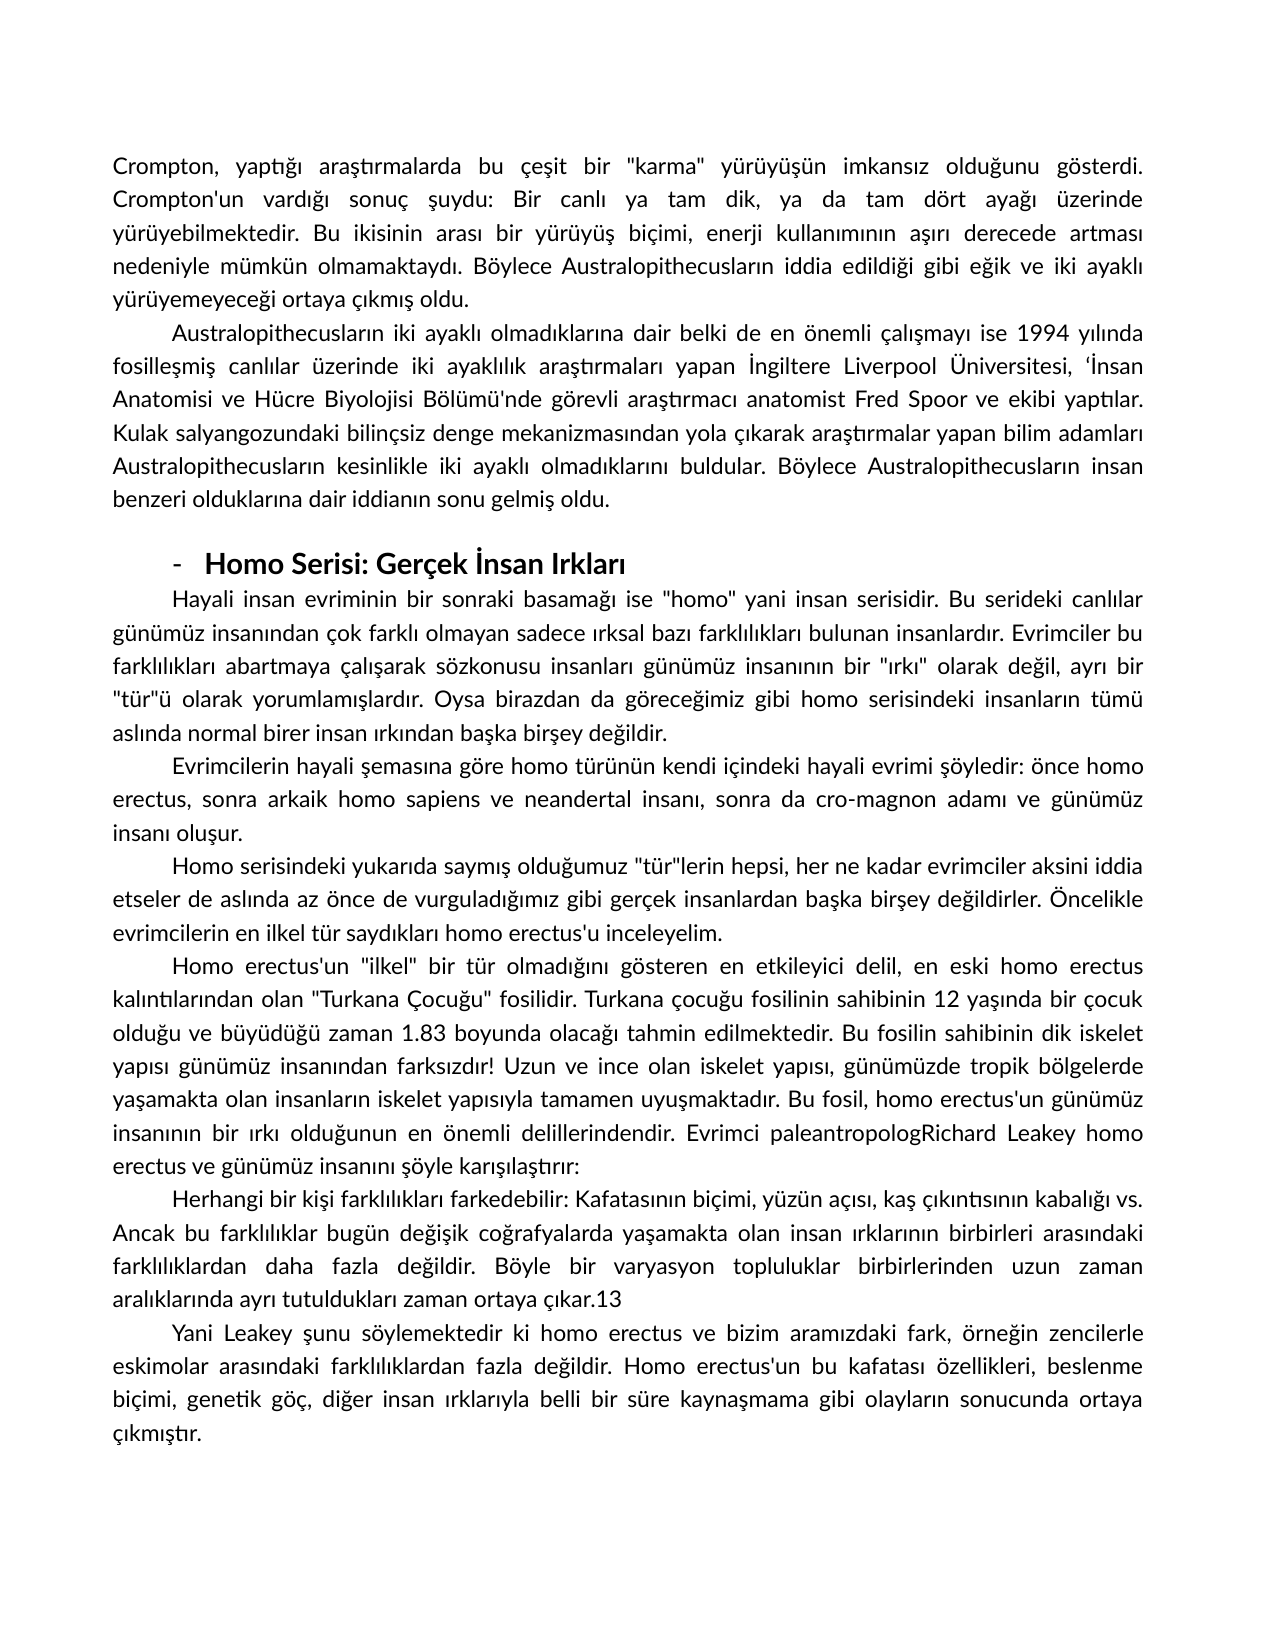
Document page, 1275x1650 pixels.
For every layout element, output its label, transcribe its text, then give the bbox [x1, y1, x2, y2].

text Hayali insan evriminin bir sonraki basamağı ise "homo" yani insan serisidir. Bu serideki canlılar günümüz insanından çok farklı olmayan sadece ırksal bazı farklılıkları bulunan insanlardır. Evrimciler bu farklılıkları abartmaya çalışarak sözkonusu insanları günümüz insanının bir "ırkı" olarak değil, ayrı bir "tür"ü olarak yorumlamışlardır. Oysa birazdan da göreceğimiz gibi homo serisindeki insanların tümü aslında normal birer insan ırkından başka birşey değildir. [112, 581, 1145, 748]
text Australopithecusların iki ayaklı olmadıklarına dair belki de en önemli çalışmayı ise 1994 yılında fosilleşmiş canlılar üzerinde iki ayaklılık araştırmaları yapan İngiltere Liverpool Üniversitesi, ‘İnsan Anatomisi ve Hücre Biyolojisi Bölümü'nde görevli araştırmacı anatomist Fred Spoor ve ekibi yaptılar. Kulak salyangozundaki bilinçsiz denge mekanizmasından yola çıkarak araştırmalar yapan bilim adamları Australopithecusların kesinlikle iki ayaklı olmadıklarını buldular. Böylece Australopithecusların insan benzeri olduklarına dair iddianın sonu gelmiş oldu. [112, 314, 1145, 514]
text Evrimcilerin hayali şemasına göre homo türünün kendi içindeki hayali evrimi şöyledir: önce homo erectus, sonra arkaik homo sapiens ve neandertal insanı, sonra da cro-magnon adamı ve günümüz insanı oluşur. [112, 748, 1145, 848]
text Homo erectus'un "ilkel" bir tür olmadığını gösteren en etkileyici delil, en eski homo erectus kalıntılarından olan "Turkana Çocuğu" fosilidir. Turkana çocuğu fosilinin sahibinin 12 yaşında bir çocuk olduğu ve büyüdüğü zaman 1.83 boyunda olacağı tahmin edilmektedir. Bu fosilin sahibinin dik iskelet yapısı günümüz insanından farksızdır! Uzun ve ince olan iskelet yapısı, günümüzde tropik bölgelerde yaşamakta olan insanların iskelet yapısıyla tamamen uyuşmaktadır. Bu fosil, homo erectus'un günümüz insanının bir ırkı olduğunun en önemli delillerindendir. Evrimci paleantropologRichard Leakey homo erectus ve günümüz insanını şöyle karışılaştırır: [112, 948, 1145, 1181]
text Herhangi bir kişi farklılıkları farkedebilir: Kafatasının biçimi, yüzün açısı, kaş çıkıntısının kabalığı vs. Ancak bu farklılıklar bugün değişik coğrafyalarda yaşamakta olan insan ırklarının birbirleri arasındaki farklılıklardan daha fazla değildir. Böyle bir varyasyon topluluklar birbirlerinden uzun zaman aralıklarında ayrı tutuldukları zaman ortaya çıkar.13 [112, 1181, 1145, 1314]
text - Homo Serisi: Gerçek İnsan Irkları [112, 548, 1145, 581]
text Homo serisindeki yukarıda saymış olduğumuz "tür"lerin hepsi, her ne kadar evrimciler aksini iddia etseler de aslında az önce de vurguladığımız gibi gerçek insanlardan başka birşey değildirler. Öncelikle evrimcilerin en ilkel tür saydıkları homo erectus'u inceleyelim. [112, 848, 1145, 948]
text Yani Leakey şunu söylemektedir ki homo erectus ve bizim aramızdaki fark, örneğin zencilerle eskimolar arasındaki farklılıklardan fazla değildir. Homo erectus'un bu kafatası özellikleri, beslenme biçimi, genetik göç, diğer insan ırklarıyla belli bir süre kaynaşmama gibi olayların sonucunda ortaya çıkmıştır. [112, 1314, 1145, 1448]
text Crompton, yaptığı araştırmalarda bu çeşit bir "karma" yürüyüşün imkansız olduğunu gösterdi. Crompton'un vardığı sonuç şuydu: Bir canlı ya tam dik, ya da tam dört ayağı üzerinde yürüyebilmektedir. Bu ikisinin arası bir yürüyüş biçimi, enerji kullanımının aşırı derecede artması nedeniyle mümkün olmamaktaydı. Böylece Australopithecusların iddia edildiği gibi eğik ve iki ayaklı yürüyemeyeceği ortaya çıkmış oldu. [112, 148, 1145, 314]
